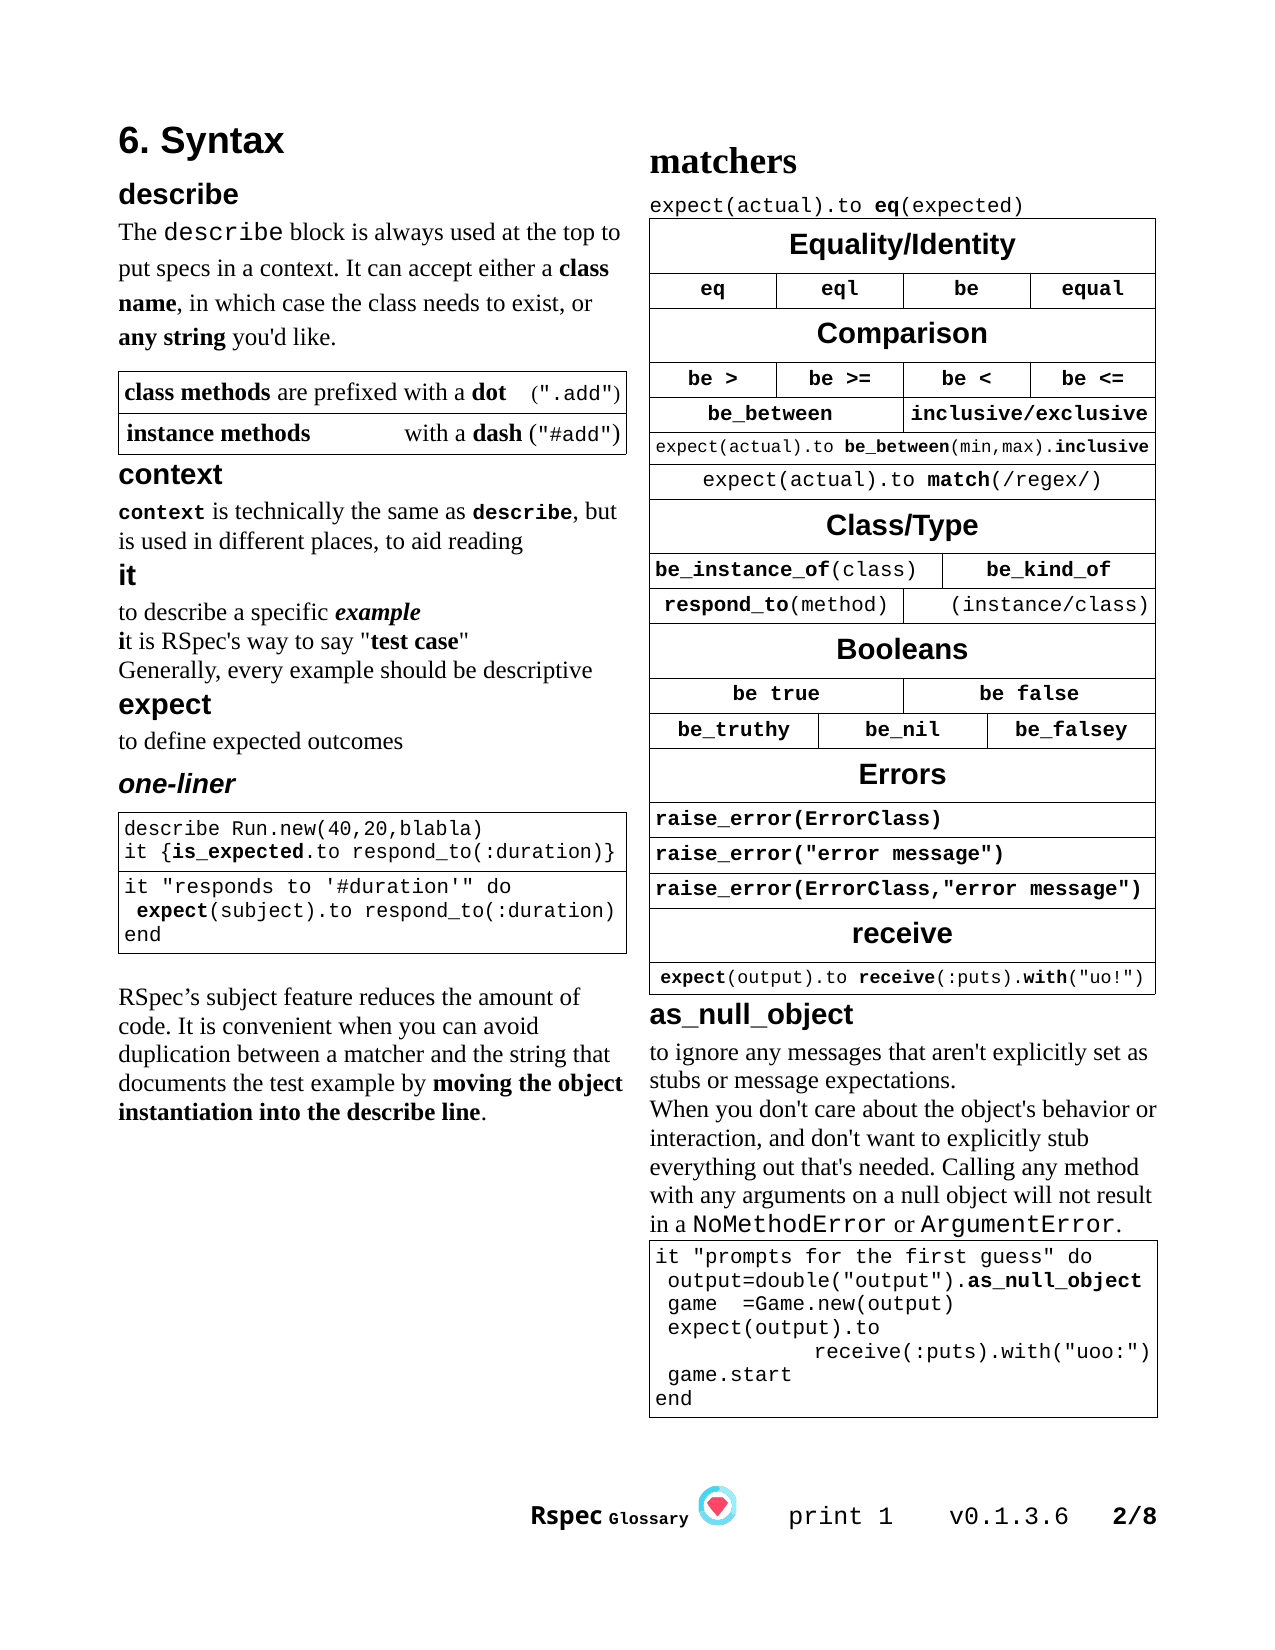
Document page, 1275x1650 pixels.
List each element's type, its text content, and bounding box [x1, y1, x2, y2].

table_header Equality/Identity [650, 219, 1155, 272]
table_cell be_between [650, 398, 903, 432]
table_cell be true [650, 679, 903, 713]
table_cell eq [650, 274, 776, 308]
table_cell be [904, 274, 1030, 308]
table_cell be_kind_of [943, 554, 1155, 588]
subtitle matchers [649, 139, 1157, 182]
table_cell be_instance_of(class) [650, 554, 942, 588]
text expect(actual).to eq(expected) [649, 194, 1157, 218]
table_cell Booleans [650, 624, 1155, 677]
table_cell instance methods with a dash ("#add") [119, 414, 626, 454]
text context is technically the same as describe, but is used in different places, to aid reading [118, 496, 626, 555]
table_cell be < [904, 363, 1030, 397]
table_cell raise_error(ErrorClass) [650, 803, 1155, 837]
text to describe a specific example [118, 597, 626, 626]
table_cell equal [1031, 274, 1155, 308]
table_cell be >= [777, 363, 903, 397]
table_header describe Run.new(40,20,blabla) it {is_expected.to respond_to(:duration)} [119, 813, 626, 871]
text to define expected outcomes [118, 726, 626, 755]
table_cell Errors [650, 749, 1155, 802]
picture [698, 1486, 737, 1525]
table_cell raise_error("error message") [650, 838, 1155, 872]
table_cell be > [650, 363, 776, 397]
table_cell expect(output).to receive(:puts).with("uo!") [650, 963, 1155, 994]
table_cell raise_error(ErrorClass,"error message") [650, 874, 1155, 908]
table_cell be <= [1031, 363, 1155, 397]
text RSpec’s subject feature reduces the amount of code. It is convenient when you can avoid duplication between a matcher and the string that documents the test example by moving the object instantiation into the describe line. [118, 982, 626, 1126]
subtitle context [118, 457, 626, 491]
text When you don't care about the object's behavior or interaction, and don't want to explicitly stub everything out that's needed. Calling any method with any arguments on a null object will not result in a NoMethodError or ArgumentError. [649, 1094, 1157, 1240]
subtitle as_null_object [649, 997, 1157, 1031]
subtitle expect [118, 687, 626, 720]
table_cell expect(actual).to be_between(min,max).inclusive [650, 433, 1155, 463]
table_header it "prompts for the first guess" do output=double("output").as_null_object game =Game.new(output) expect(output).to receive(:puts).with("uoo:") game.start end [650, 1241, 1157, 1417]
subtitle describe [118, 177, 626, 211]
table_cell (instance/class) [904, 589, 1155, 623]
table_header class methods are prefixed with a dot (".add") [119, 372, 626, 413]
table_cell inclusive/exclusive [904, 398, 1155, 432]
subtitle 6. Syntax [118, 118, 626, 162]
subtitle it [118, 558, 626, 591]
subtitle one-liner [118, 767, 626, 799]
table_cell be false [904, 679, 1155, 713]
table_cell Class/Type [650, 500, 1155, 553]
table_cell be_nil [819, 714, 987, 748]
text Generally, every example should be descriptive [118, 655, 626, 684]
text it is RSpec's way to say "test case" [118, 626, 626, 655]
table_cell receive [650, 909, 1155, 962]
table_cell respond_to(method) [650, 589, 903, 623]
text to ignore any messages that aren't explicitly set as stubs or message expectations. [649, 1037, 1157, 1094]
table_cell eql [777, 274, 903, 308]
table_cell be_falsey [988, 714, 1155, 748]
text The describe block is always used at the top to put specs in a context. It can accept either a class name, in which case the class needs to exist, or any string you'd like. [118, 217, 626, 351]
table_cell be_truthy [650, 714, 818, 748]
table_cell expect(actual).to match(/regex/) [650, 465, 1155, 499]
table_cell it "responds to '#duration'" do expect(subject).to respond_to(:duration) end [119, 872, 626, 953]
table_cell Comparison [650, 309, 1155, 362]
